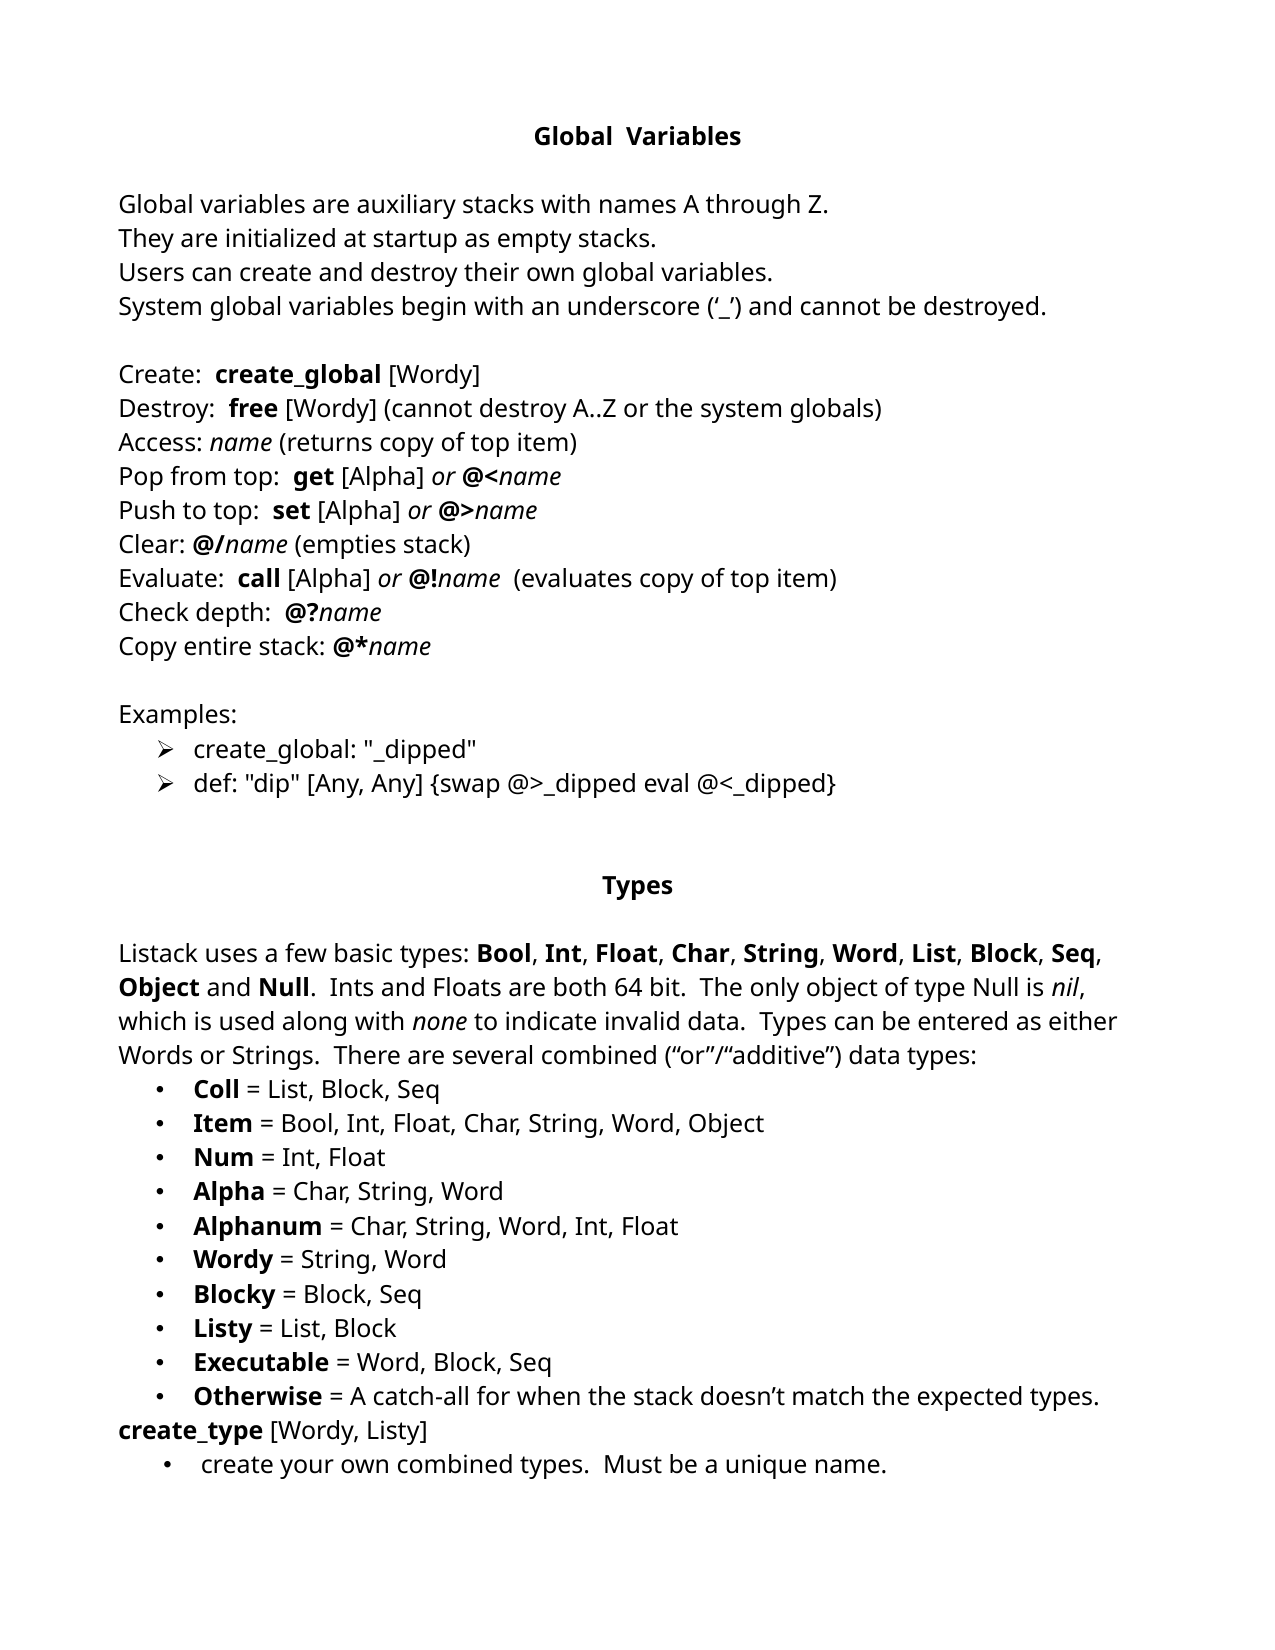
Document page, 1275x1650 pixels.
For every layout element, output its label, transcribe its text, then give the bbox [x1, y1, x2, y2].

list Alphanum = Char, String, Word, Int, Float [156, 1208, 1157, 1242]
text Listack uses a few basic types: Bool, Int, Float, Char, String, Word, List, Block, Seq, Object and Null. Ints and Floats are both 64 bit. The only object of type Null is nil, which is used along with none to indicate invalid data. Types can be entered as either Words or Strings. There are several combined (“or”/“additive”) data types: [118, 936, 1157, 1072]
list Wordy = String, Word [156, 1242, 1157, 1276]
list Alpha = Char, String, Word [156, 1174, 1157, 1208]
list Listy = List, Block [156, 1310, 1157, 1344]
list Coll = List, Block, Seq [156, 1072, 1157, 1106]
text Pop from top: get [Alpha] or @<name [118, 459, 1157, 493]
text Destroy: free [Wordy] (cannot destroy A..Z or the system globals) [118, 391, 1157, 425]
text Users can create and destroy their own global variables. [118, 254, 1157, 288]
text Copy entire stack: @*name [118, 629, 1157, 663]
list Otherwise = A catch-all for when the stack doesn’t match the expected types. [156, 1378, 1157, 1412]
list Num = Int, Float [156, 1140, 1157, 1174]
text Types [118, 867, 1157, 902]
text Examples: [118, 697, 1157, 731]
text Evaluate: call [Alpha] or @!name (evaluates copy of top item) [118, 561, 1157, 595]
list Item = Bool, Int, Float, Char, String, Word, Object [156, 1106, 1157, 1140]
text Clear: @/name (empties stack) [118, 527, 1157, 561]
text Global variables are auxiliary stacks with names A through Z. [118, 186, 1157, 220]
text Check depth: @?name [118, 595, 1157, 629]
list Blocky = Block, Seq [156, 1276, 1157, 1310]
list create your own combined types. Must be a unique name. [163, 1447, 1157, 1481]
text Access: name (returns copy of top item) [118, 425, 1157, 459]
list Executable = Word, Block, Seq [156, 1344, 1157, 1378]
list def: "dip" [Any, Any] {swap @>_dipped eval @<_dipped} [156, 765, 1157, 799]
text Global Variables [118, 118, 1157, 152]
text Push to top: set [Alpha] or @>name [118, 493, 1157, 527]
list create_global: "_dipped" [156, 731, 1157, 765]
text System global variables begin with an underscore (‘_’) and cannot be destroyed. [118, 288, 1157, 322]
text They are initialized at startup as empty stacks. [118, 220, 1157, 254]
text create_type [Wordy, Listy] [118, 1412, 1157, 1447]
text Create: create_global [Wordy] [118, 357, 1157, 391]
